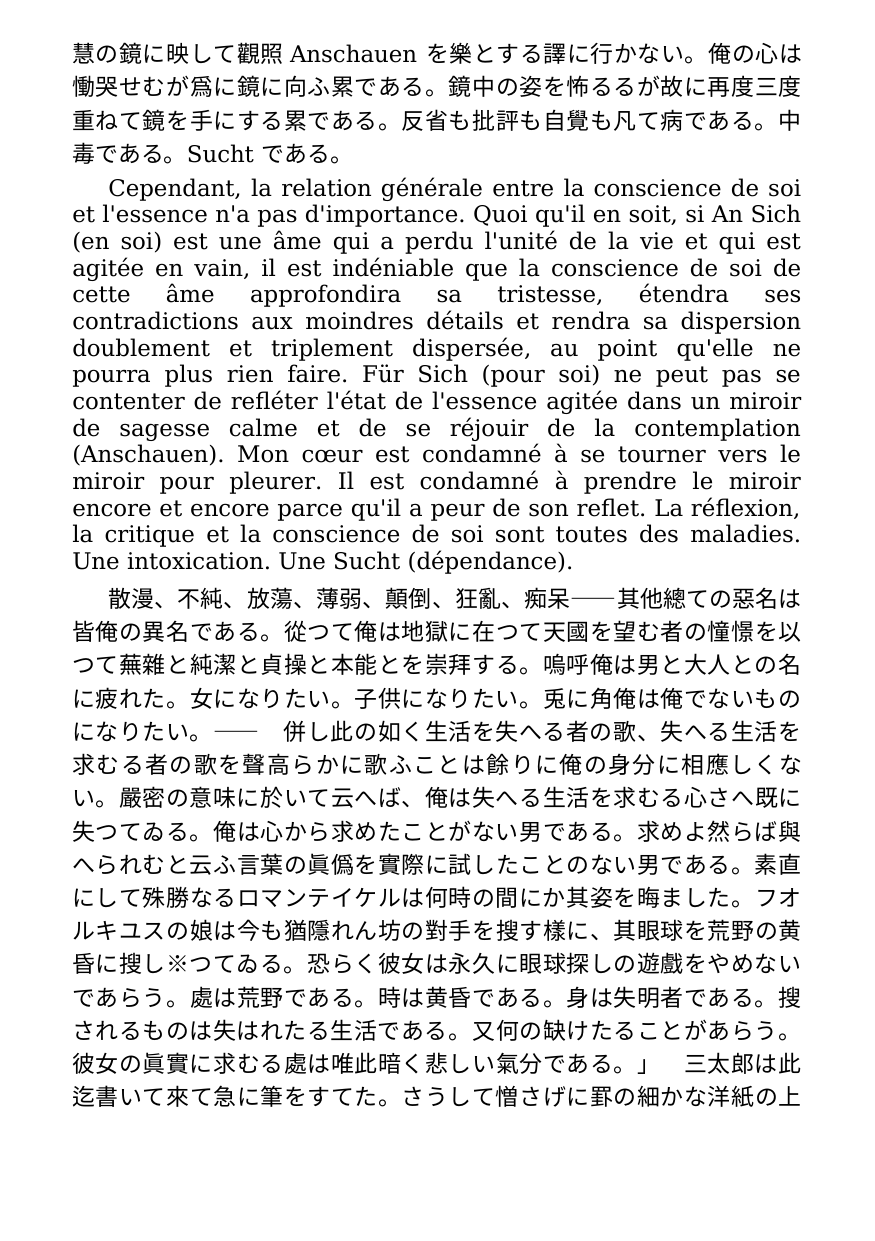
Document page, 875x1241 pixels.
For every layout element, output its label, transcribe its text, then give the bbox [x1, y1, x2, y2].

text Cependant, la relation générale entre la conscience de soi et l'essence n'a pas d'importance. Quoi qu'il en soit, si An Sich (en soi) est une âme qui a perdu l'unité de la vie et qui est agitée en vain, il est indéniable que la conscience de soi de cette âme approfondira sa tristesse, étendra ses contradictions aux moindres détails et rendra sa dispersion doublement et triplement dispersée, au point qu'elle ne pourra plus rien faire. Für Sich (pour soi) ne peut pas se contenter de refléter l'état de l'essence agitée dans un miroir de sagesse calme et de se réjouir de la contemplation (Anschauen). Mon cœur est condamné à se tourner vers le miroir pour pleurer. Il est condamné à prendre le miroir encore et encore parce qu'il a peur de son reflet. La réflexion, la critique et la conscience de soi sont toutes des maladies. Une intoxication. Une Sucht (dépendance). [72, 175, 802, 575]
text 慧の鏡に映して觀照 Anschauen を樂とする譯に行かない。俺の心は慟哭せむが爲に鏡に向ふ累である。鏡中の姿を怖るるが故に再度三度重ねて鏡を手にする累である。反省も批評も自覺も凡て病である。中毒である。Sucht である。 [72, 36, 802, 169]
text 散漫、不純、放蕩、薄弱、顛倒、狂亂、痴呆――其他總ての惡名は皆俺の異名である。從つて俺は地獄に在つて天國を望む者の憧憬を以つて蕪雜と純潔と貞操と本能とを崇拜する。嗚呼俺は男と大人との名に疲れた。女になりたい。子供になりたい。兎に角俺は俺でないものになりたい。―― 併し此の如く生活を失へる者の歌、失へる生活を求むる者の歌を聲高らかに歌ふことは餘りに俺の身分に相應しくない。嚴密の意味に於いて云へば、俺は失へる生活を求むる心さへ既に失つてゐる。俺は心から求めたことがない男である。求めよ然らば與へられむと云ふ言葉の眞僞を實際に試したことのない男である。素直にして殊勝なるロマンテイケルは何時の間にか其姿を晦ました。フオルキユスの娘は今も猶隱れん坊の對手を搜す樣に、其眼球を荒野の黄昏に搜し※つてゐる。恐らく彼女は永久に眼球探しの遊戲をやめないであらう。處は荒野である。時は黄昏である。身は失明者である。搜されるものは失はれたる生活である。又何の缺けたることがあらう。彼女の眞實に求むる處は唯此暗く悲しい氣分である。」 三太郎は此迄書いて來て急に筆をすてた。さうして憎さげに罫の細かな洋紙の上 [72, 581, 802, 1112]
